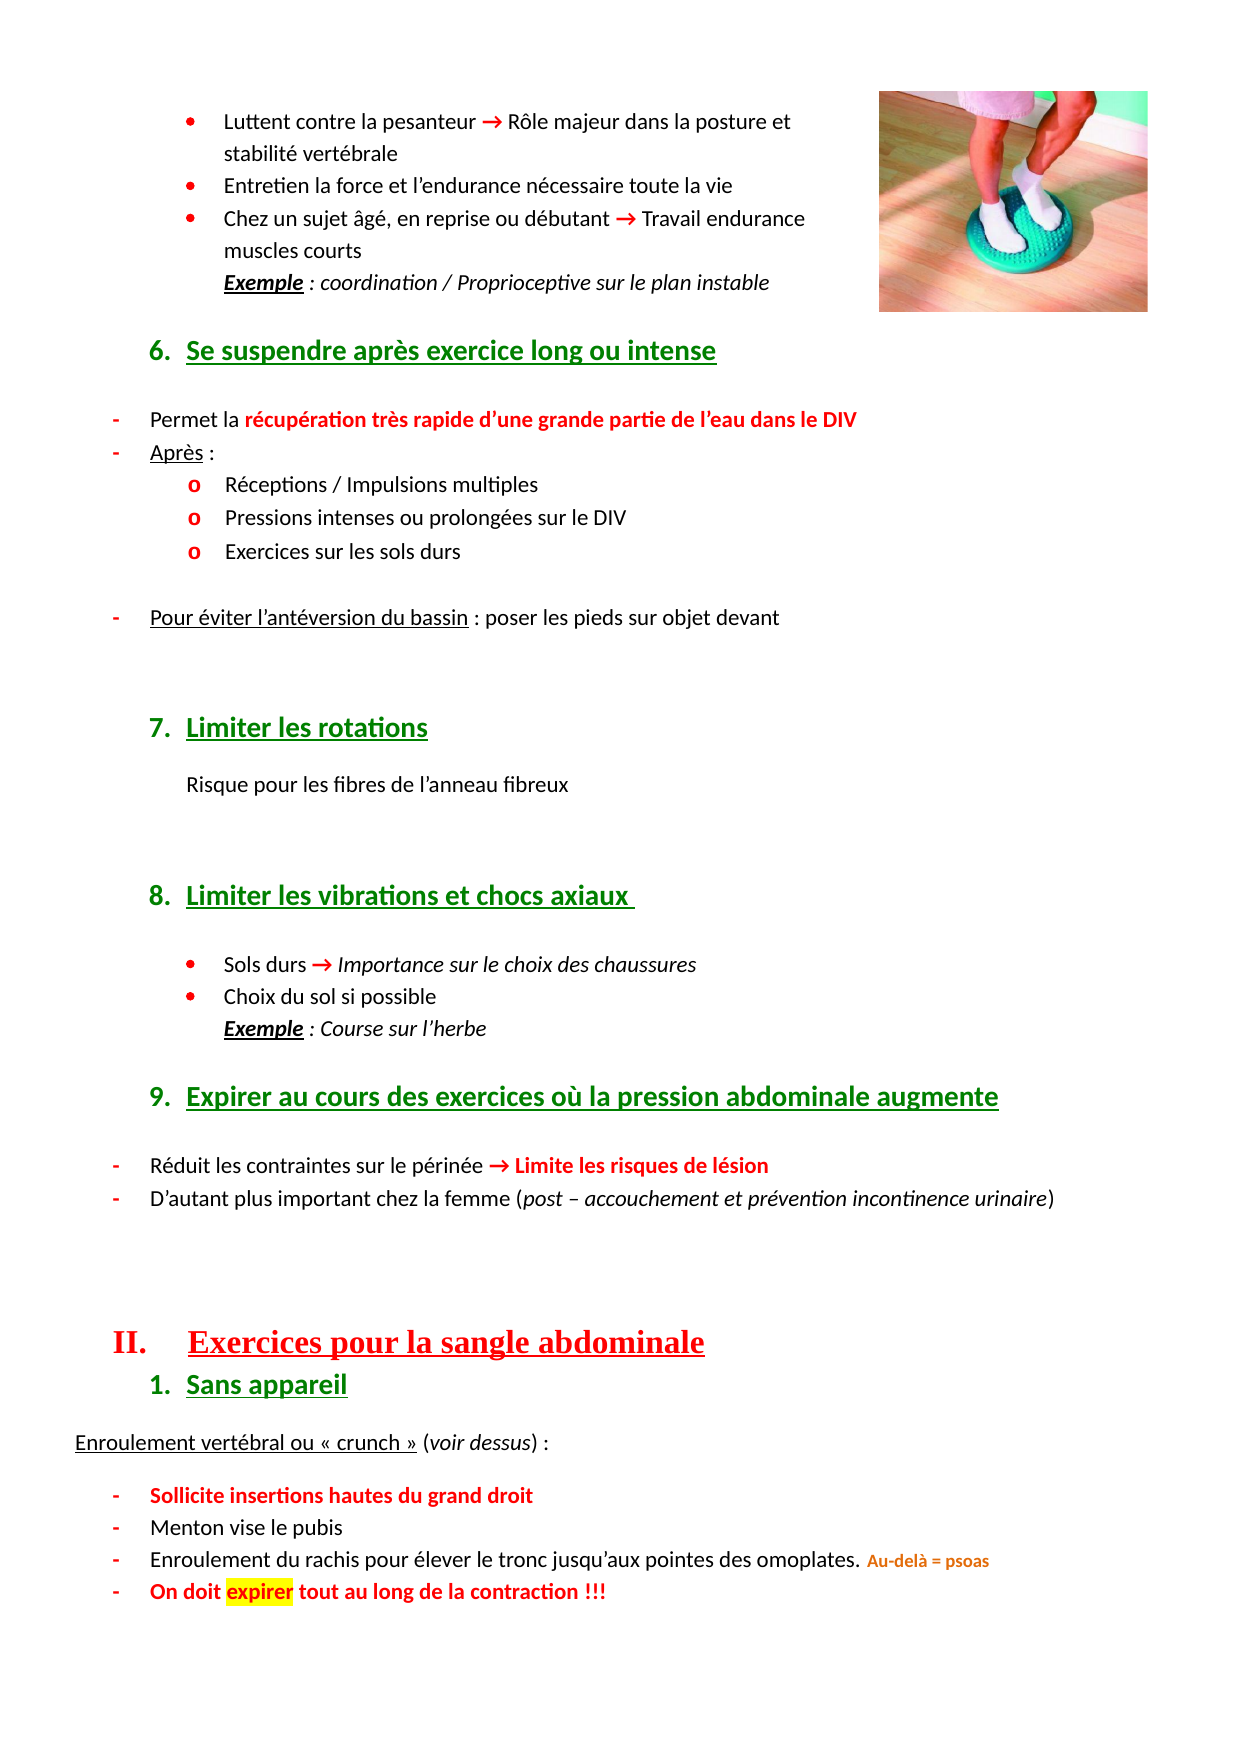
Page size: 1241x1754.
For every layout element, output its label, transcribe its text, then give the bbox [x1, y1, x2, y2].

list Expirer au cours des exercices où la pression abdominale augmente [149, 1078, 1165, 1114]
list Enroulement du rachis pour élever le tronc jusqu’aux pointes des omoplates. Au-delà = psoas [112, 1545, 1165, 1573]
list Pressions intenses ou prolongées sur le DIV [187, 503, 1165, 533]
text Enroulement vertébral ou « crunch » (voir dessus) : [75, 1428, 1165, 1456]
list Pour éviter l’antéversion du bassin : poser les pieds sur objet devant [112, 603, 1165, 631]
list Se suspendre après exercice long ou intense [149, 332, 1165, 368]
text Risque pour les fibres de l’anneau fibreux [112, 771, 1165, 799]
list On doit expirer tout au long de la contraction !!! [112, 1577, 1165, 1606]
list Réceptions / Impulsions multiples [187, 470, 1165, 499]
list Exemple : Course sur l’herbe [224, 1014, 1165, 1042]
list Luttent contre la pesanteur → Rôle majeur dans la posture et stabilité vertébrale [186, 107, 876, 167]
list Chez un sujet âgé, en reprise ou débutant → Travail endurance muscles courts [186, 204, 876, 264]
list Sans appareil [149, 1366, 1165, 1402]
list Permet la récupération très rapide d’une grande partie de l’eau dans le DIV [112, 406, 1165, 434]
list Sols durs → Importance sur le choix des chaussures [186, 950, 1165, 978]
list Sollicite insertions hautes du grand droit [112, 1481, 1165, 1509]
list Exemple : coordination / Proprioceptive sur le plan instable [224, 268, 876, 296]
list Menton vise le pubis [112, 1513, 1165, 1541]
list Exercices sur les sols durs [187, 537, 1165, 566]
list Réduit les contraintes sur le périnée → Limite les risques de lésion [112, 1152, 1165, 1180]
list Entretien la force et l’endurance nécessaire toute la vie [186, 172, 876, 199]
list D’autant plus important chez la femme (post – accouchement et prévention incontinence urinaire) [112, 1184, 1165, 1212]
list Choix du sol si possible [186, 982, 1165, 1010]
picture [876, 90, 1148, 312]
list Limiter les rotations [149, 709, 1165, 744]
list Après : [112, 438, 1165, 466]
list Exercices pour la sangle abdominale [112, 1322, 1165, 1360]
list Limiter les vibrations et chocs axiaux [149, 877, 1165, 912]
